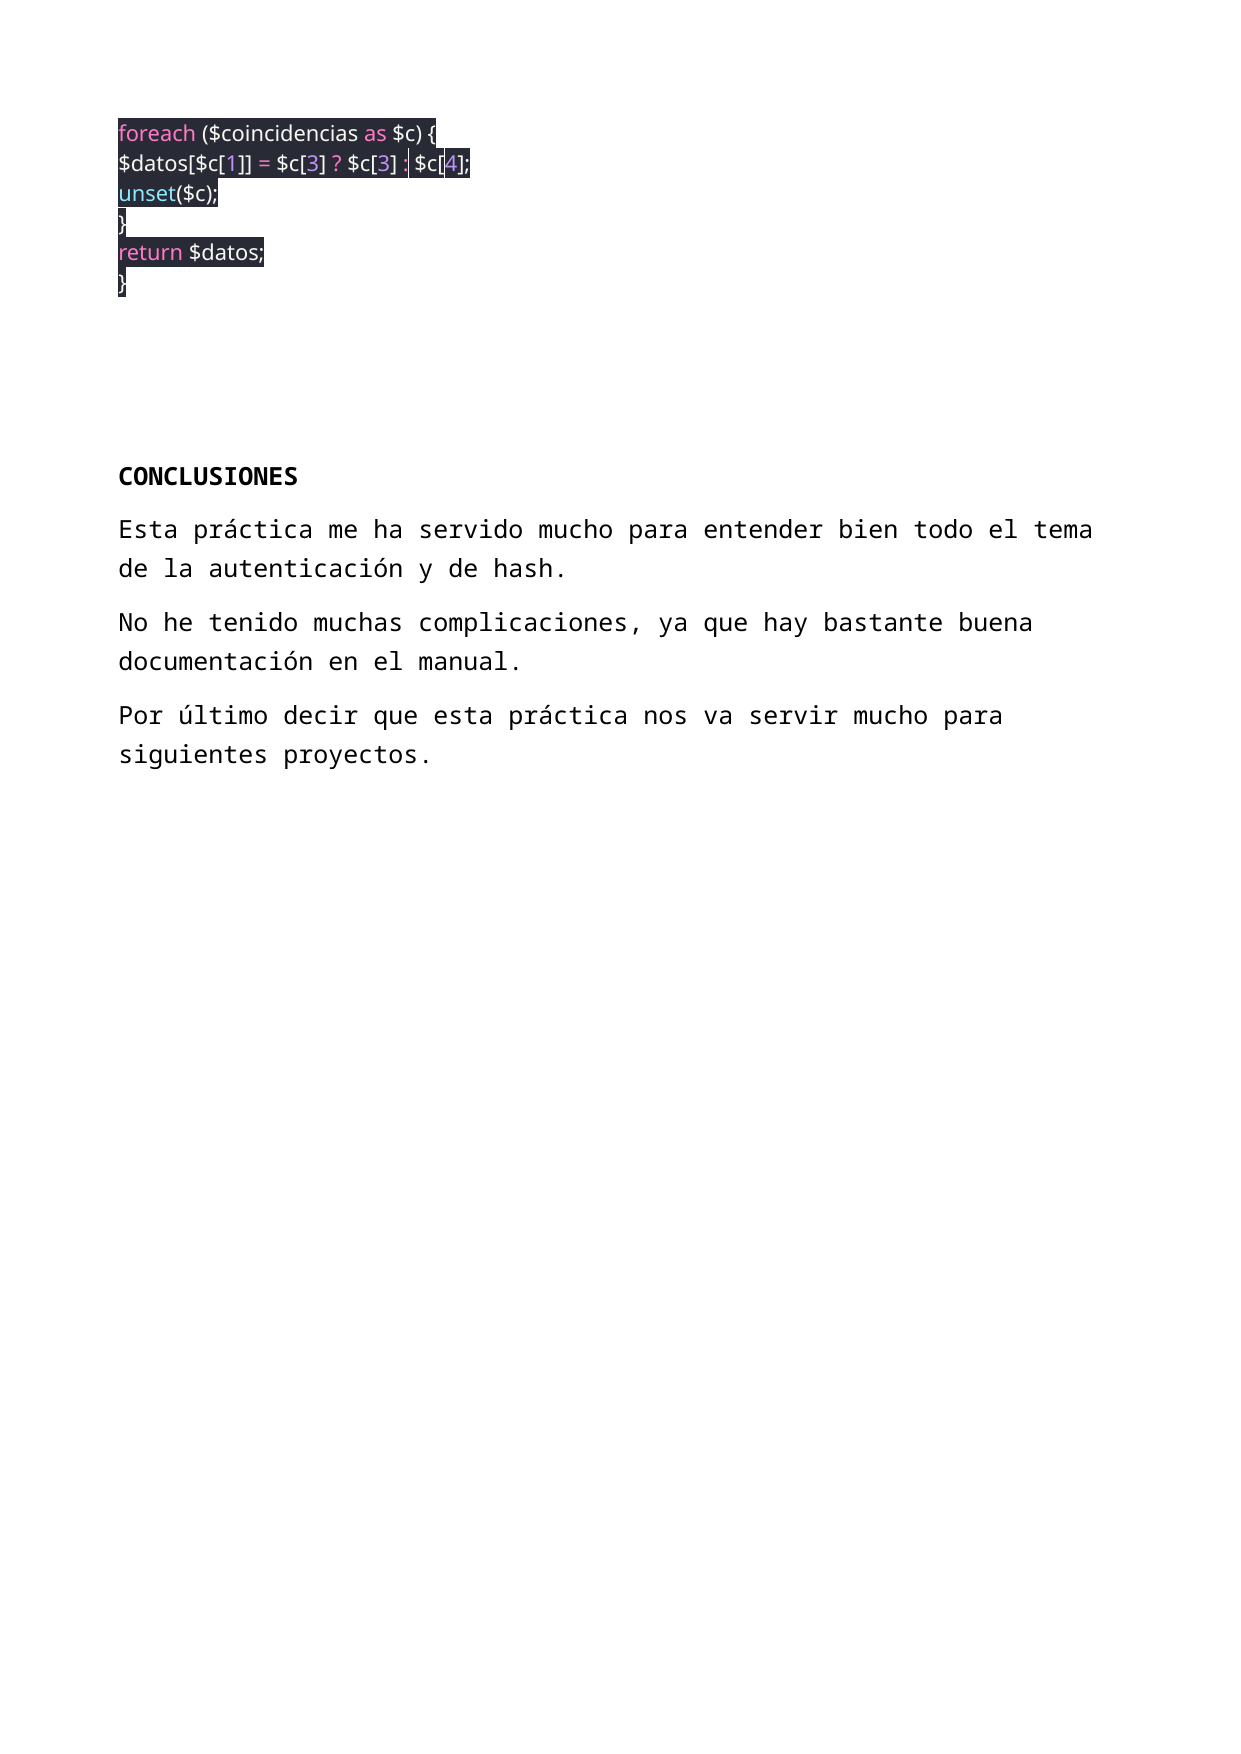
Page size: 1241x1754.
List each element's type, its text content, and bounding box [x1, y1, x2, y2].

text $datos[$c[1]] = $c[3] ? $c[3] : $c[4]; [118, 148, 1122, 178]
text foreach ($coincidencias as $c) { [118, 118, 1122, 148]
text CONCLUSIONES [118, 458, 1122, 492]
text return $datos; [118, 237, 1122, 267]
text Esta práctica me ha servido mucho para entender bien todo el tema de la autenticación y de hash. [118, 512, 1122, 585]
text Por último decir que esta práctica nos va servir mucho para siguientes proyectos. [118, 698, 1122, 771]
text } [118, 207, 1122, 237]
text No he tenido muchas complicaciones, ya que hay bastante buena documentación en el manual. [118, 605, 1122, 678]
text unset($c); [118, 178, 1122, 207]
text } [118, 267, 1122, 297]
